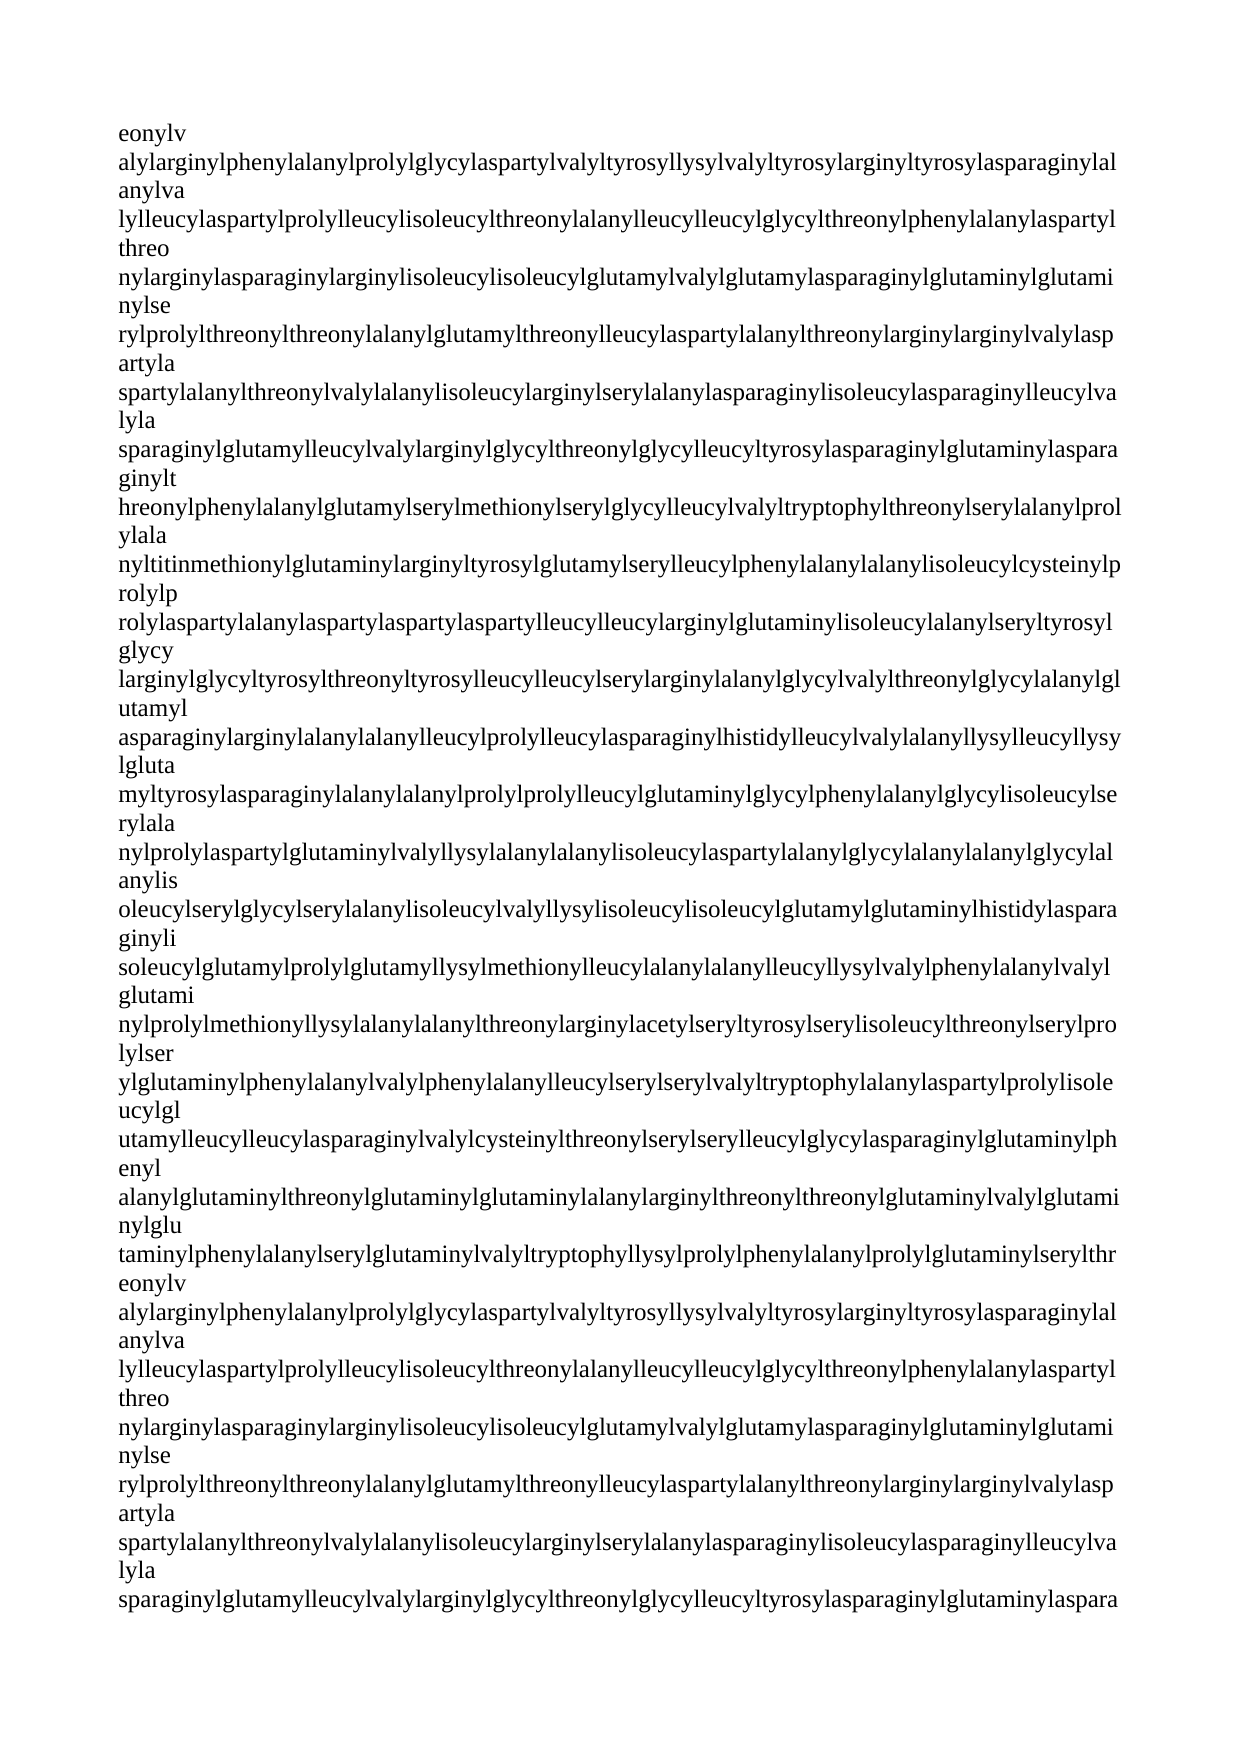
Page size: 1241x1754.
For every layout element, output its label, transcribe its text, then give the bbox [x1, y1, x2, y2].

text eonylv alylarginylphenylalanylprolylglycylaspartylvalyltyrosyllysylvalyltyrosylarginyltyrosylasparaginylalanylva lylleucylaspartylprolylleucylisoleucylthreonylalanylleucylleucylglycylthreonylphenylalanylaspartylthreo nylarginylasparaginylarginylisoleucylisoleucylglutamylvalylglutamylasparaginylglutaminylglutaminylse rylprolylthreonylthreonylalanylglutamylthreonylleucylaspartylalanylthreonylarginylarginylvalylaspartyla spartylalanylthreonylvalylalanylisoleucylarginylserylalanylasparaginylisoleucylasparaginylleucylvalyla sparaginylglutamylleucylvalylarginylglycylthreonylglycylleucyltyrosylasparaginylglutaminylasparaginylt hreonylphenylalanylglutamylserylmethionylserylglycylleucylvalyltryptophylthreonylserylalanylprolylala nyltitinmethionylglutaminylarginyltyrosylglutamylserylleucylphenylalanylalanylisoleucylcysteinylprolylp rolylaspartylalanylaspartylaspartylaspartylleucylleucylarginylglutaminylisoleucylalanylseryltyrosylglycy larginylglycyltyrosylthreonyltyrosylleucylleucylserylarginylalanylglycylvalylthreonylglycylalanylglutamyl asparaginylarginylalanylalanylleucylprolylleucylasparaginylhistidylleucylvalylalanyllysylleucyllysylgluta myltyrosylasparaginylalanylalanylprolylprolylleucylglutaminylglycylphenylalanylglycylisoleucylserylala nylprolylaspartylglutaminylvalyllysylalanylalanylisoleucylaspartylalanylglycylalanylalanylglycylalanylis oleucylserylglycylserylalanylisoleucylvalyllysylisoleucylisoleucylglutamylglutaminylhistidylasparaginyli soleucylglutamylprolylglutamyllysylmethionylleucylalanylalanylleucyllysylvalylphenylalanylvalylglutami nylprolylmethionyllysylalanylalanylthreonylarginylacetylseryltyrosylserylisoleucylthreonylserylprolylser ylglutaminylphenylalanylvalylphenylalanylleucylserylserylvalyltryptophylalanylaspartylprolylisoleucylgl utamylleucylleucylasparaginylvalylcysteinylthreonylserylserylleucylglycylasparaginylglutaminylphenyl alanylglutaminylthreonylglutaminylglutaminylalanylarginylthreonylthreonylglutaminylvalylglutaminylglu taminylphenylalanylserylglutaminylvalyltryptophyllysylprolylphenylalanylprolylglutaminylserylthreonylv alylarginylphenylalanylprolylglycylaspartylvalyltyrosyllysylvalyltyrosylarginyltyrosylasparaginylalanylva lylleucylaspartylprolylleucylisoleucylthreonylalanylleucylleucylglycylthreonylphenylalanylaspartylthreo nylarginylasparaginylarginylisoleucylisoleucylglutamylvalylglutamylasparaginylglutaminylglutaminylse rylprolylthreonylthreonylalanylglutamylthreonylleucylaspartylalanylthreonylarginylarginylvalylaspartyla spartylalanylthreonylvalylalanylisoleucylarginylserylalanylasparaginylisoleucylasparaginylleucylvalyla sparaginylglutamylleucylvalylarginylglycylthreonylglycylleucyltyrosylasparaginylglutaminylaspara [118, 118, 1122, 1613]
